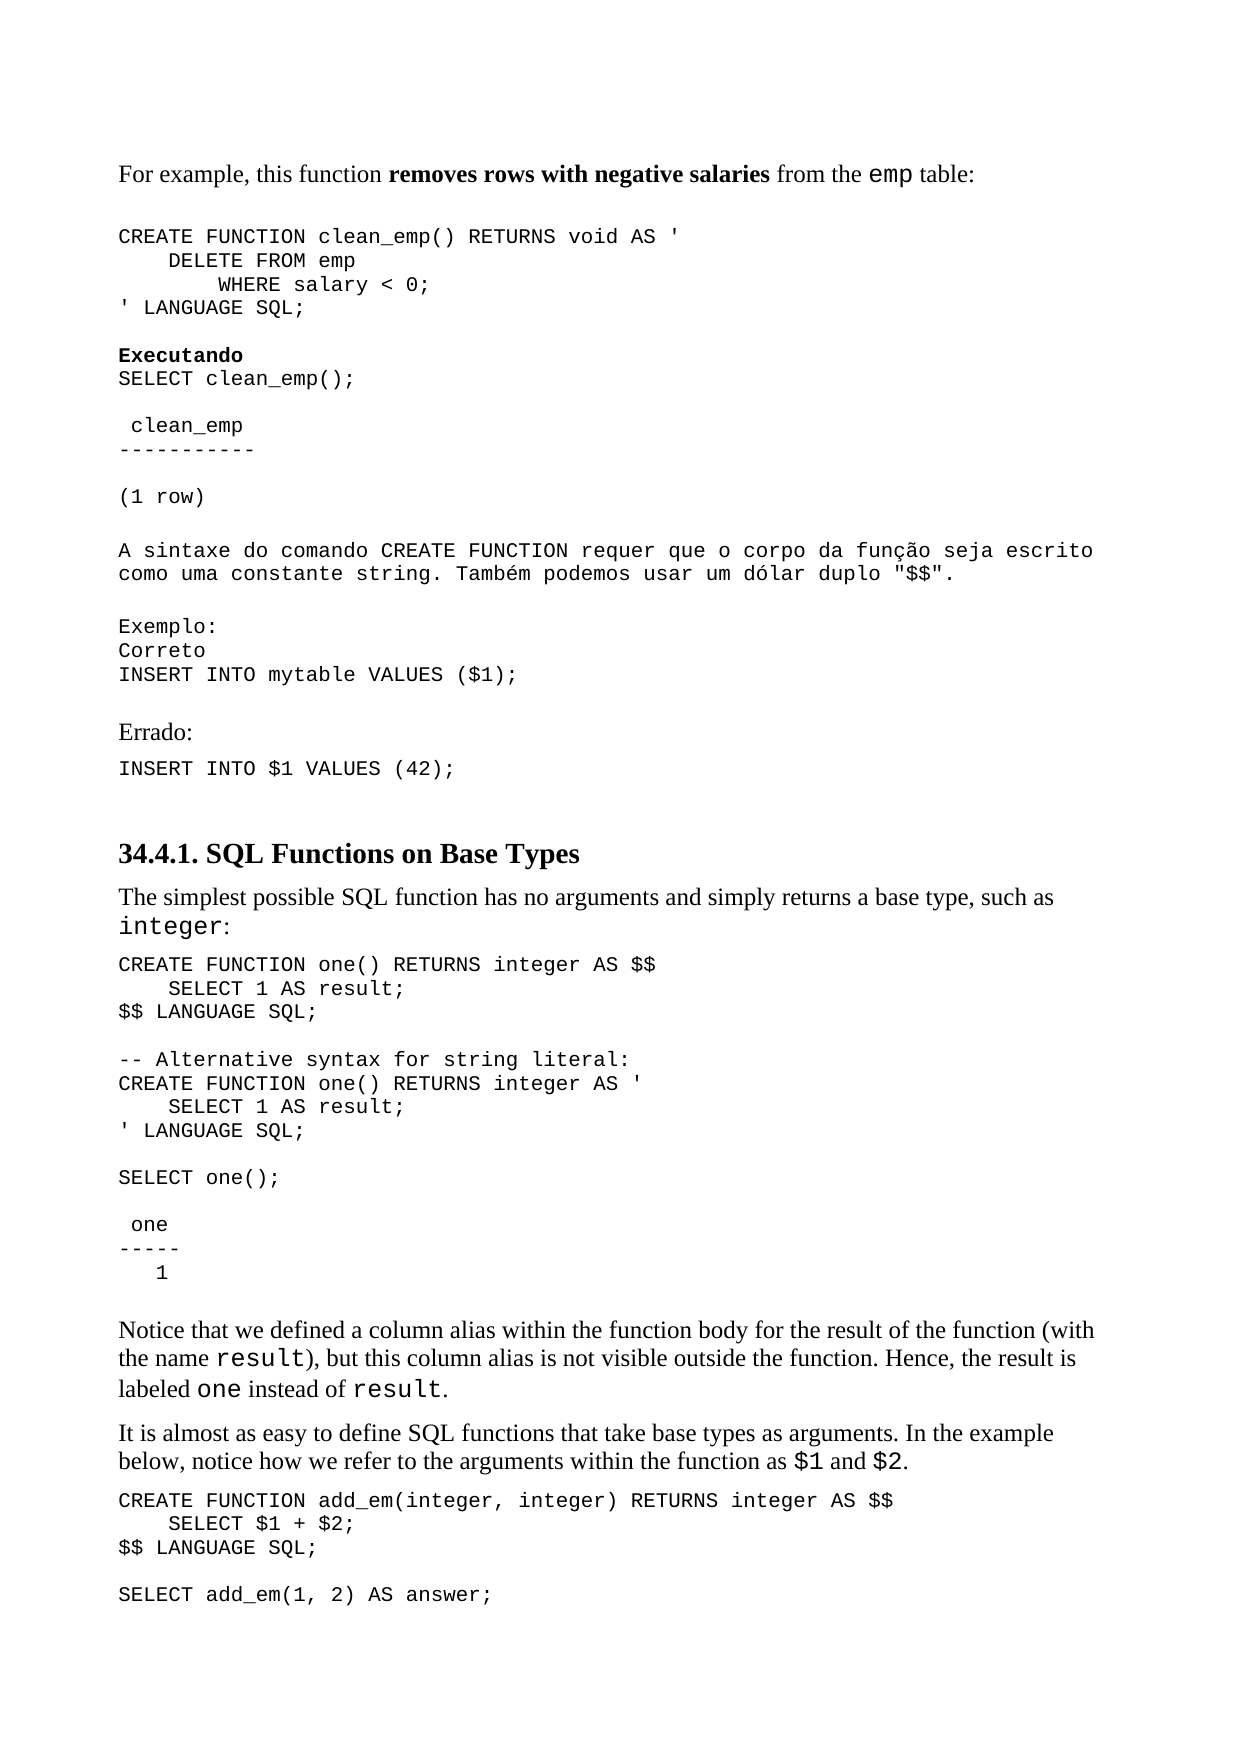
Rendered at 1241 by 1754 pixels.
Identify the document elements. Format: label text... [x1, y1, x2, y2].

text CREATE FUNCTION clean_emp() RETURNS void AS ' [118, 226, 1122, 250]
subtitle 34.4.1. SQL Functions on Base Types [118, 836, 1122, 870]
text SELECT 1 AS result; [118, 978, 1122, 1002]
text SELECT one(); [118, 1167, 1122, 1191]
text It is almost as easy to define SQL functions that take base types as arguments. In the example below, notice how we refer to the arguments within the function as $1 and $2. [118, 1418, 1122, 1477]
text $$ LANGUAGE SQL; [118, 1537, 1122, 1561]
text SELECT 1 AS result; [118, 1096, 1122, 1120]
text CREATE FUNCTION one() RETURNS integer AS ' [118, 1072, 1122, 1096]
text $$ LANGUAGE SQL; [118, 1002, 1122, 1025]
text CREATE FUNCTION one() RETURNS integer AS $$ [118, 954, 1122, 978]
text Exemplo: Correto INSERT INTO mytable VALUES ($1); [118, 616, 1122, 687]
text INSERT INTO $1 VALUES (42); [118, 758, 1122, 782]
text Executando [118, 344, 1122, 368]
text ----- [118, 1238, 1122, 1262]
text ----------- [118, 439, 1122, 463]
text clean_emp [118, 416, 1122, 439]
text SELECT add_em(1, 2) AS answer; [118, 1584, 1122, 1608]
text The simplest possible SQL function has no arguments and simply returns a base type, such as integer: [118, 882, 1122, 942]
text CREATE FUNCTION add_em(integer, integer) RETURNS integer AS $$ [118, 1490, 1122, 1513]
text one [118, 1214, 1122, 1238]
text Notice that we defined a column alias within the function body for the result of the function (with the name result), but this column alias is not visible outside the function. Hence, the result is labeled one instead of result. [118, 1315, 1122, 1405]
text DELETE FROM emp [118, 250, 1122, 274]
text (1 row) [118, 486, 1122, 510]
text Errado: [118, 717, 1122, 746]
text SELECT clean_emp(); [118, 368, 1122, 392]
text ' LANGUAGE SQL; [118, 1120, 1122, 1143]
text ' LANGUAGE SQL; [118, 297, 1122, 321]
text 1 [118, 1262, 1122, 1285]
text -- Alternative syntax for string literal: [118, 1049, 1122, 1072]
text For example, this function removes rows with negative salaries from the emp table: [118, 159, 1122, 190]
text WHERE salary < 0; [118, 274, 1122, 297]
text A sintaxe do comando CREATE FUNCTION requer que o corpo da função seja escrito como uma constante string. Também podemos usar um dólar duplo "$$". [118, 539, 1122, 587]
text SELECT $1 + $2; [118, 1513, 1122, 1537]
